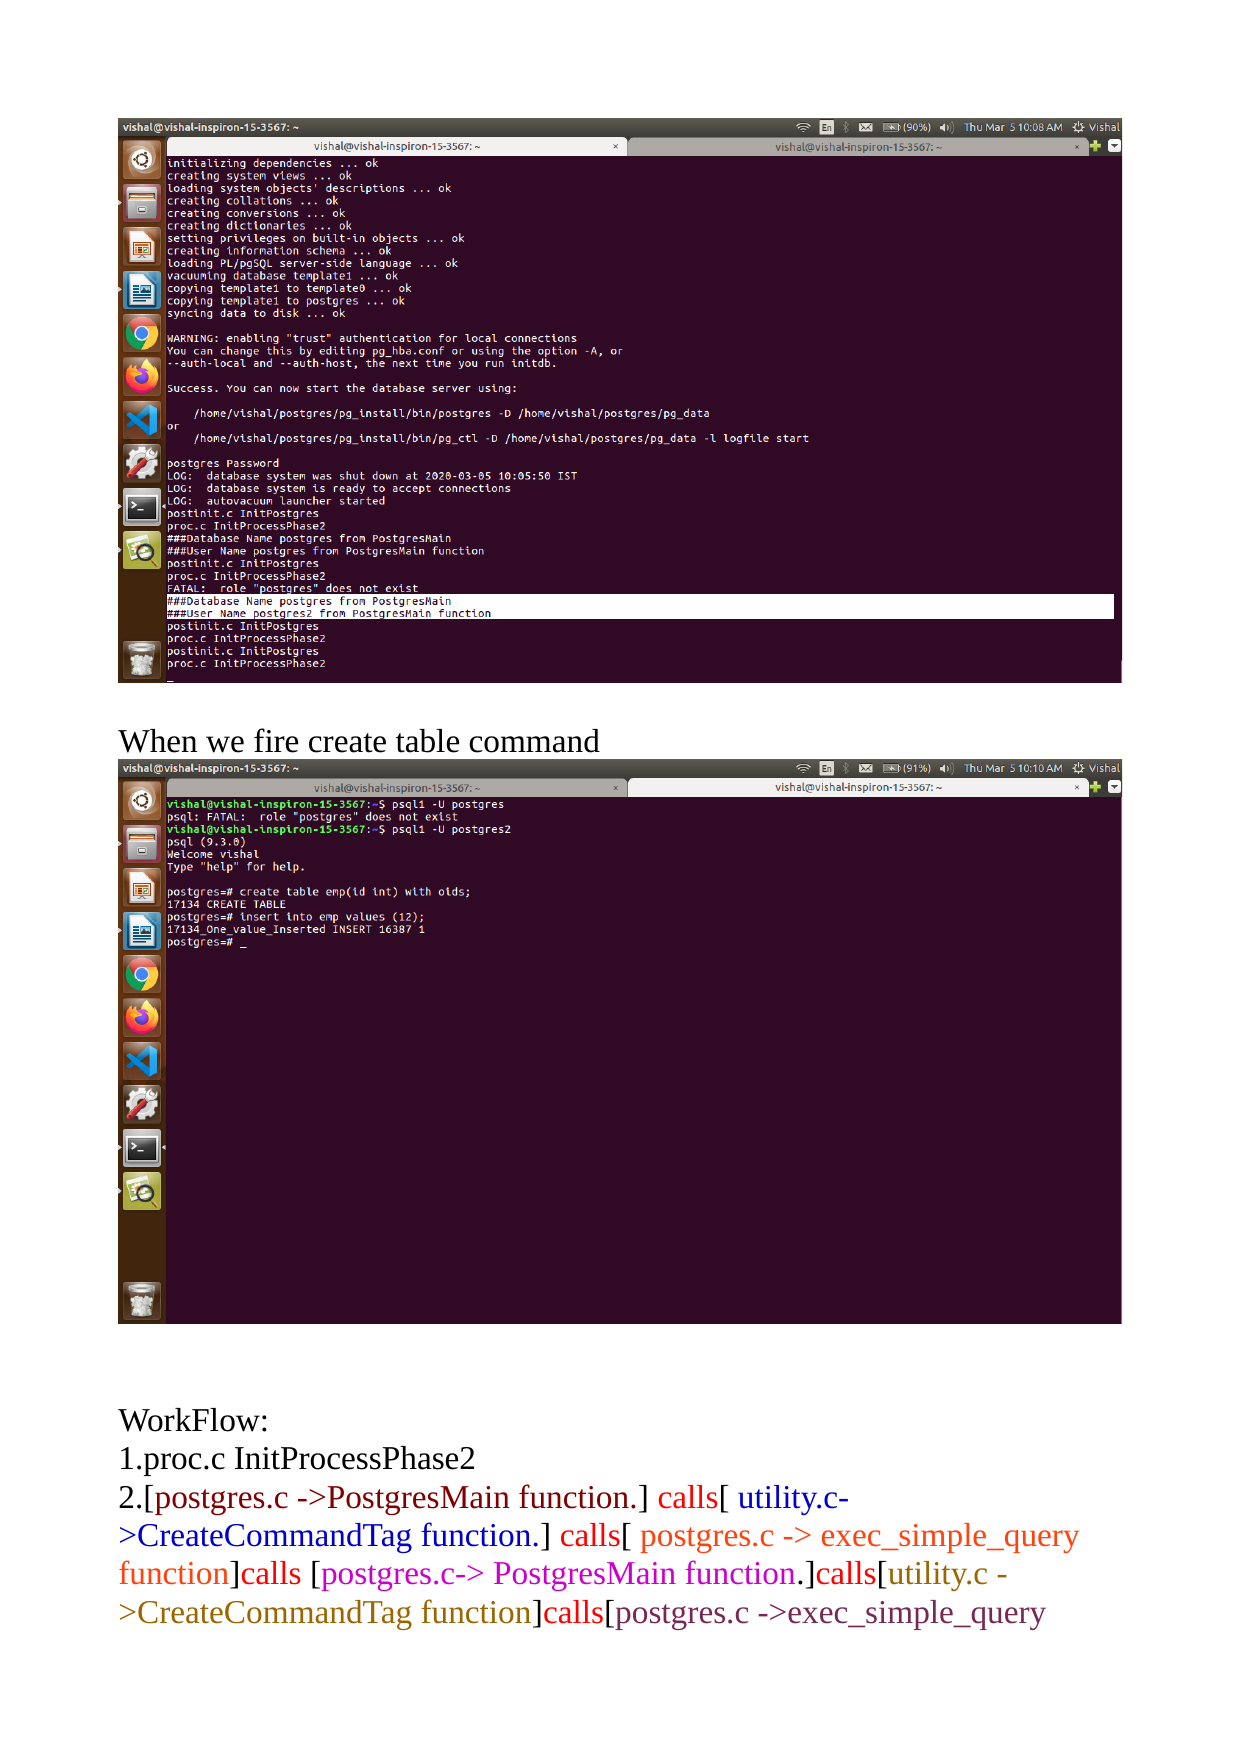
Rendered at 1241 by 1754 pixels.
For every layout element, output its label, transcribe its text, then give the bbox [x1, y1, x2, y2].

text 1.proc.c InitProcessPhase2 [118, 1438, 1122, 1477]
text WorkFlow: [118, 1400, 1122, 1438]
text 2.[postgres.c ->PostgresMain function.] calls[ utility.c->CreateCommandTag function.] calls[ postgres.c -> exec_simple_query function]calls [postgres.c-> PostgresMain function.]calls[utility.c ->CreateCommandTag function]calls[postgres.c ->exec_simple_query [118, 1477, 1122, 1630]
text When we fire create table command [118, 721, 1122, 759]
picture [118, 118, 1123, 683]
picture [118, 759, 1123, 1324]
